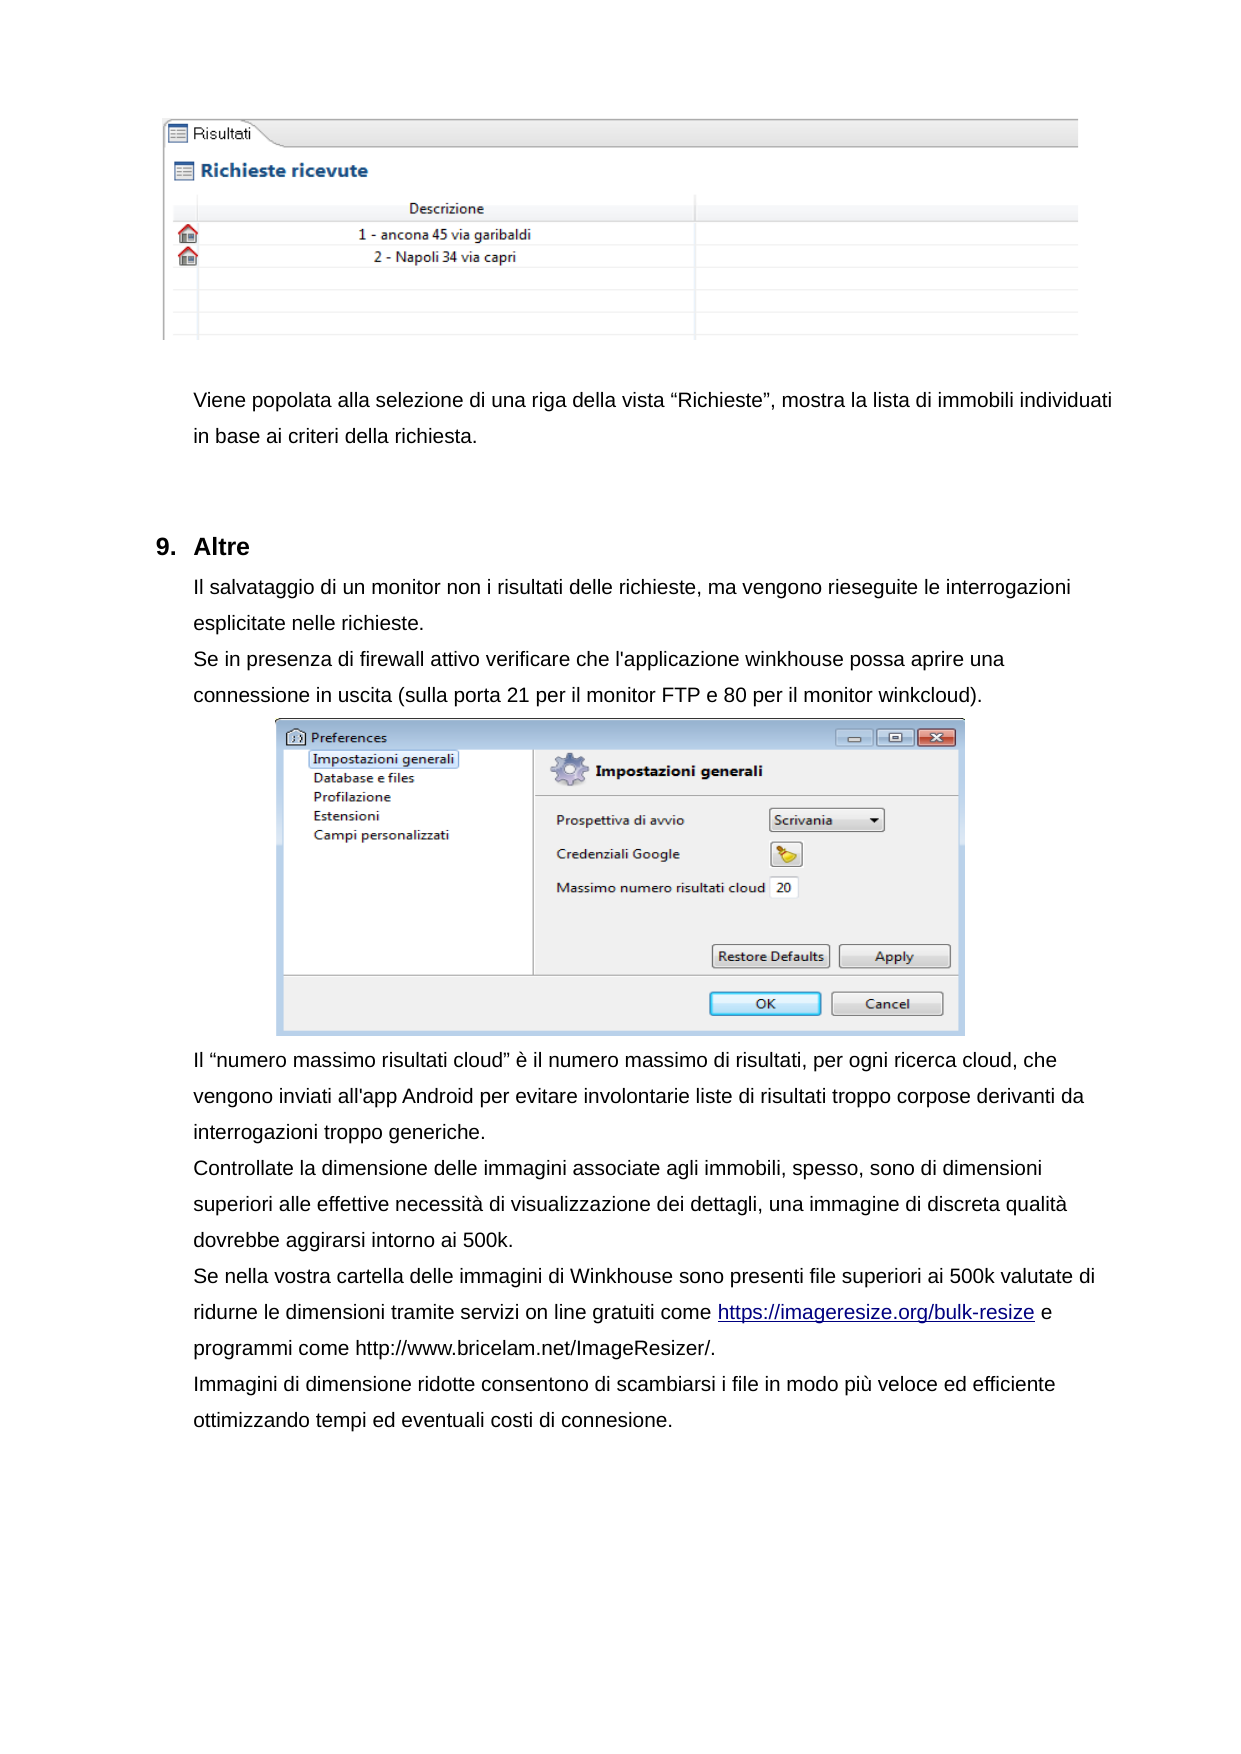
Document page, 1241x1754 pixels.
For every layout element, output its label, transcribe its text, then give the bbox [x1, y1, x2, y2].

list Altre [156, 532, 1122, 560]
list Controllate la dimensione delle immagini associate agli immobili, spesso, sono di dimensioni superiori alle effettive necessità di visualizzazione dei dettagli, una immagine di discreta qualità dovrebbe aggirarsi intorno ai 500k. [156, 1156, 1122, 1252]
list Se nella vostra cartella delle immagini di Winkhouse sono presenti file superiori ai 500k valutate di ridurne le dimensioni tramite servizi on line gratuiti come https://imageresize.org/bulk-resize e programmi come http://www.bricelam.net/ImageResizer/. [156, 1264, 1122, 1359]
picture [275, 718, 965, 1036]
list Viene popolata alla selezione di una riga della vista “Richieste”, mostra la lista di immobili individuati in base ai criteri della richiesta. [156, 388, 1122, 448]
list Se in presenza di firewall attivo verificare che l'applicazione winkhouse possa aprire una connessione in uscita (sulla porta 21 per il monitor FTP e 80 per il monitor winkcloud). [156, 647, 1122, 707]
list Immagini di dimensione ridotte consentono di scambiarsi i file in modo più veloce ed efficiente ottimizzando tempi ed eventuali costi di connesione. [156, 1371, 1122, 1431]
list Il “numero massimo risultati cloud” è il numero massimo di risultati, per ogni ricerca cloud, che vengono inviati all'app Android per evitare involontarie liste di risultati troppo corpose derivanti da interrogazioni troppo generiche. [156, 718, 1122, 1144]
picture [162, 118, 1079, 340]
list Il salvataggio di un monitor non i risultati delle richieste, ma vengono rieseguite le interrogazioni esplicitate nelle richieste. [156, 575, 1122, 635]
